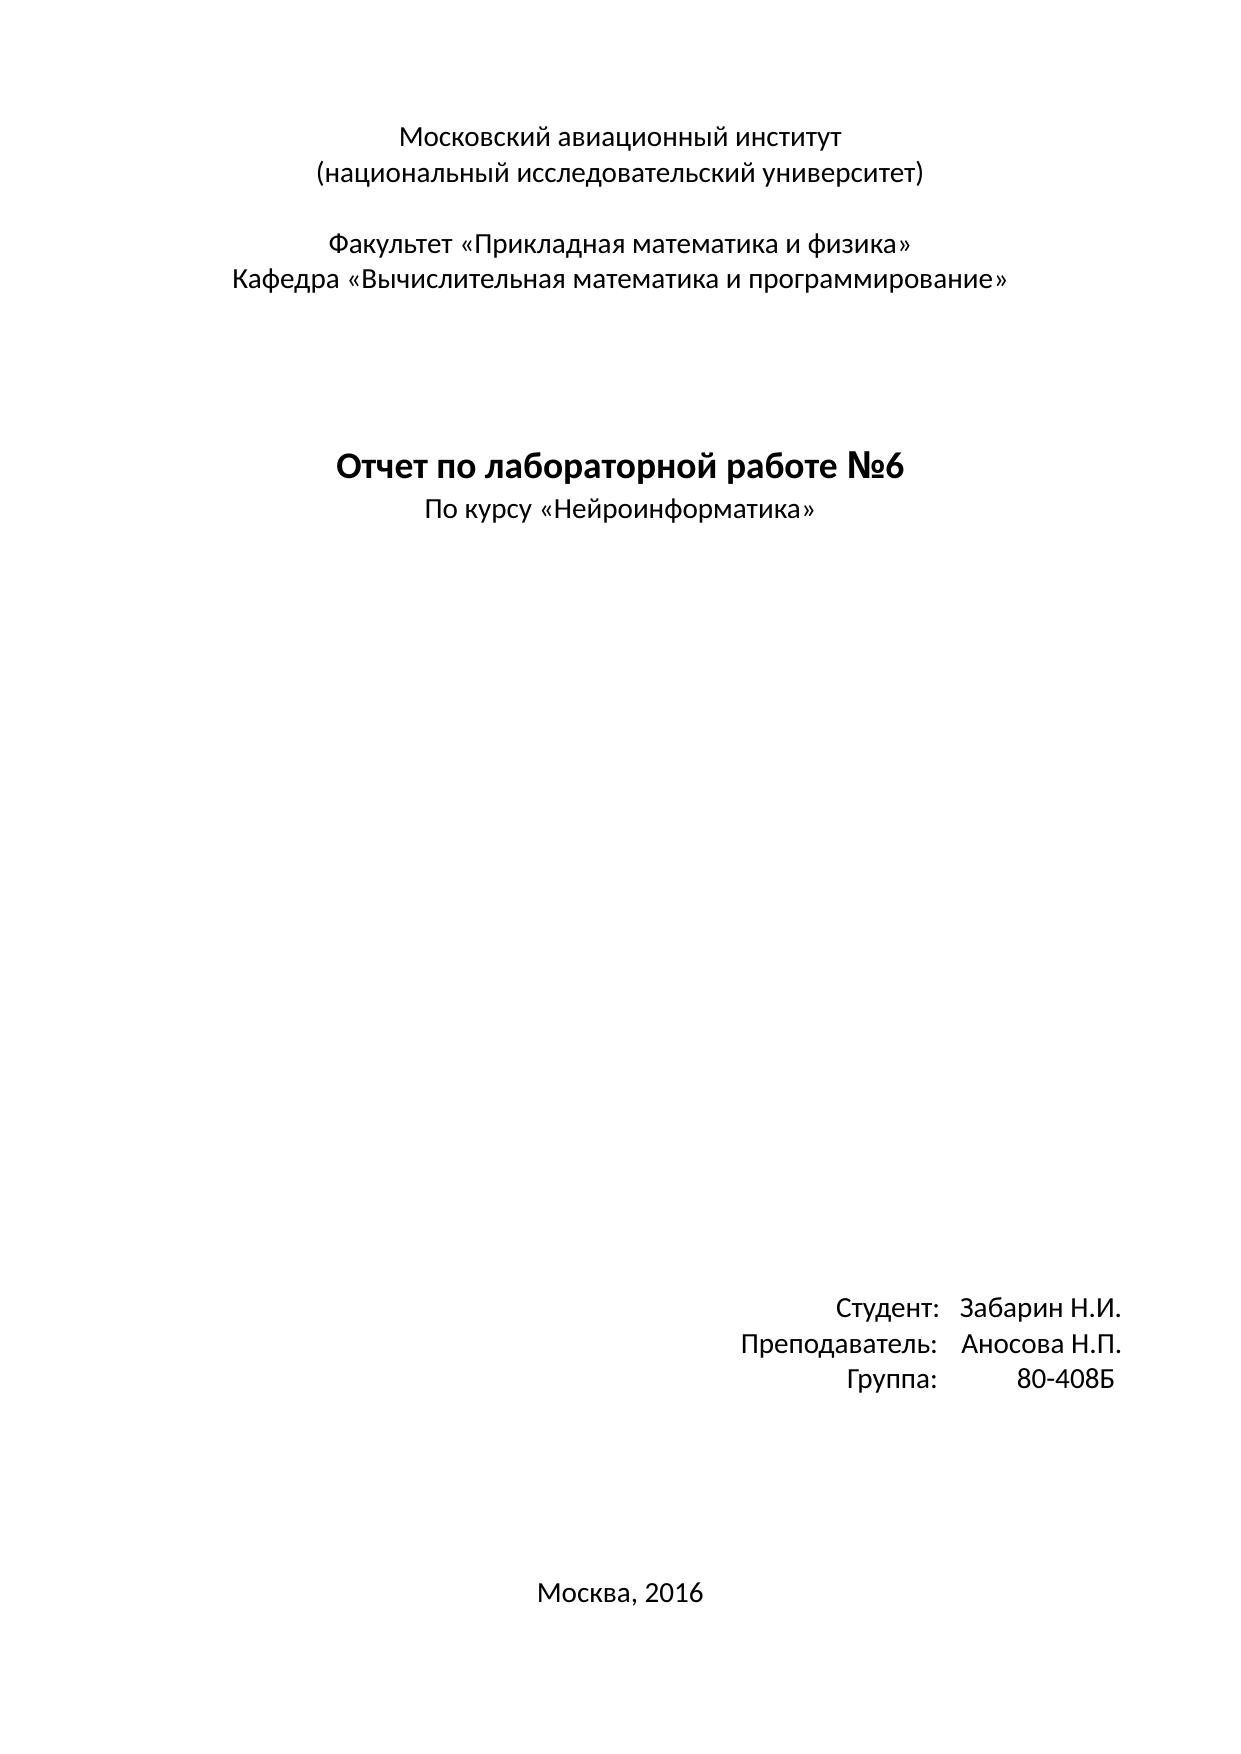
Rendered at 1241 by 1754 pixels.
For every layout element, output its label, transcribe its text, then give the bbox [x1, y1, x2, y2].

text По курсу «Нейроинформатика» [118, 490, 1122, 525]
text Факультет «Прикладная математика и физика» [118, 225, 1122, 261]
text Cтудент: Забарин Н.И. [487, 1289, 1122, 1325]
text (национальный исследовательский университет) [118, 154, 1122, 189]
text Кафедра «Вычислительная математика и программирование» [118, 261, 1122, 296]
text Москва, 2016 [118, 1574, 1122, 1610]
text Преподаватель: Аносова Н.П. [487, 1325, 1122, 1360]
text Московский авиационный институт [118, 118, 1122, 154]
text Группа: 80-408Б [634, 1360, 1122, 1396]
text Отчет по лабораторной работе №6 [118, 439, 1122, 490]
